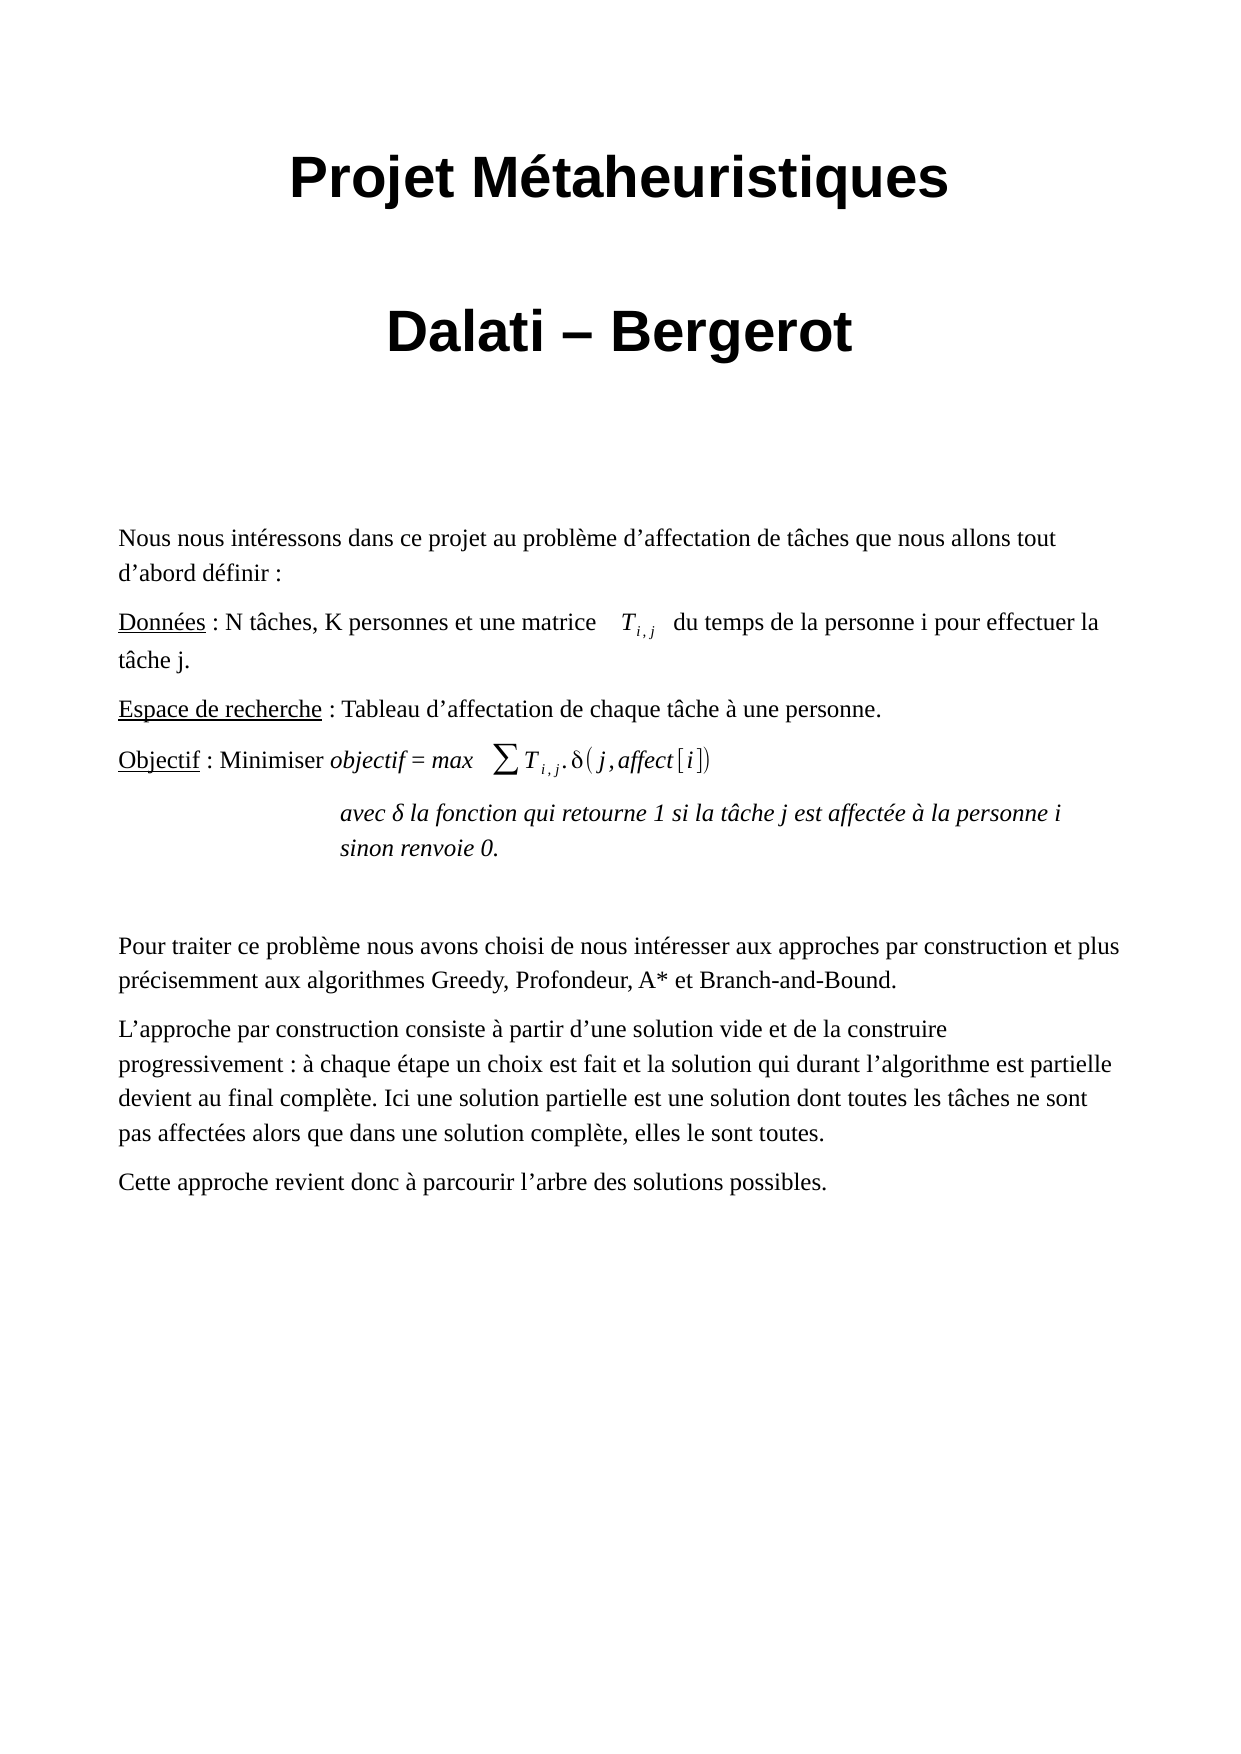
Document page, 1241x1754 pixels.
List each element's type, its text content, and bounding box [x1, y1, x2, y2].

text Données : N tâches, K personnes et une matrice du temps de la personne i pour effectuer la tâche j. [118, 607, 1122, 674]
title Projet Métaheuristiques [118, 143, 1122, 210]
title Dalati – Bergerot [118, 297, 1122, 364]
text Espace de recherche : Tableau d’affectation de chaque tâche à une personne. [118, 694, 1122, 723]
text Cette approche revient donc à parcourir l’arbre des solutions possibles. [118, 1167, 1122, 1196]
text L’approche par construction consiste à partir d’une solution vide et de la construire progressivement : à chaque étape un choix est fait et la solution qui durant l’algorithme est partielle devient au final complète. Ici une solution partielle est une solution dont toutes les tâches ne sont pas affectées alors que dans une solution complète, elles le sont toutes. [118, 1014, 1122, 1147]
text Nous nous intéressons dans ce projet au problème d’affectation de tâches que nous allons tout d’abord définir : [118, 523, 1122, 587]
text Pour traiter ce problème nous avons choisi de nous intéresser aux approches par construction et plus précisemment aux algorithmes Greedy, Profondeur, A* et Branch-and-Bound. [118, 931, 1122, 994]
text avec δ la fonction qui retourne 1 si la tâche j est affectée à la personne i sinon renvoie 0. [118, 798, 1122, 862]
text Objectif : Minimiser objectif = max [118, 743, 1122, 778]
